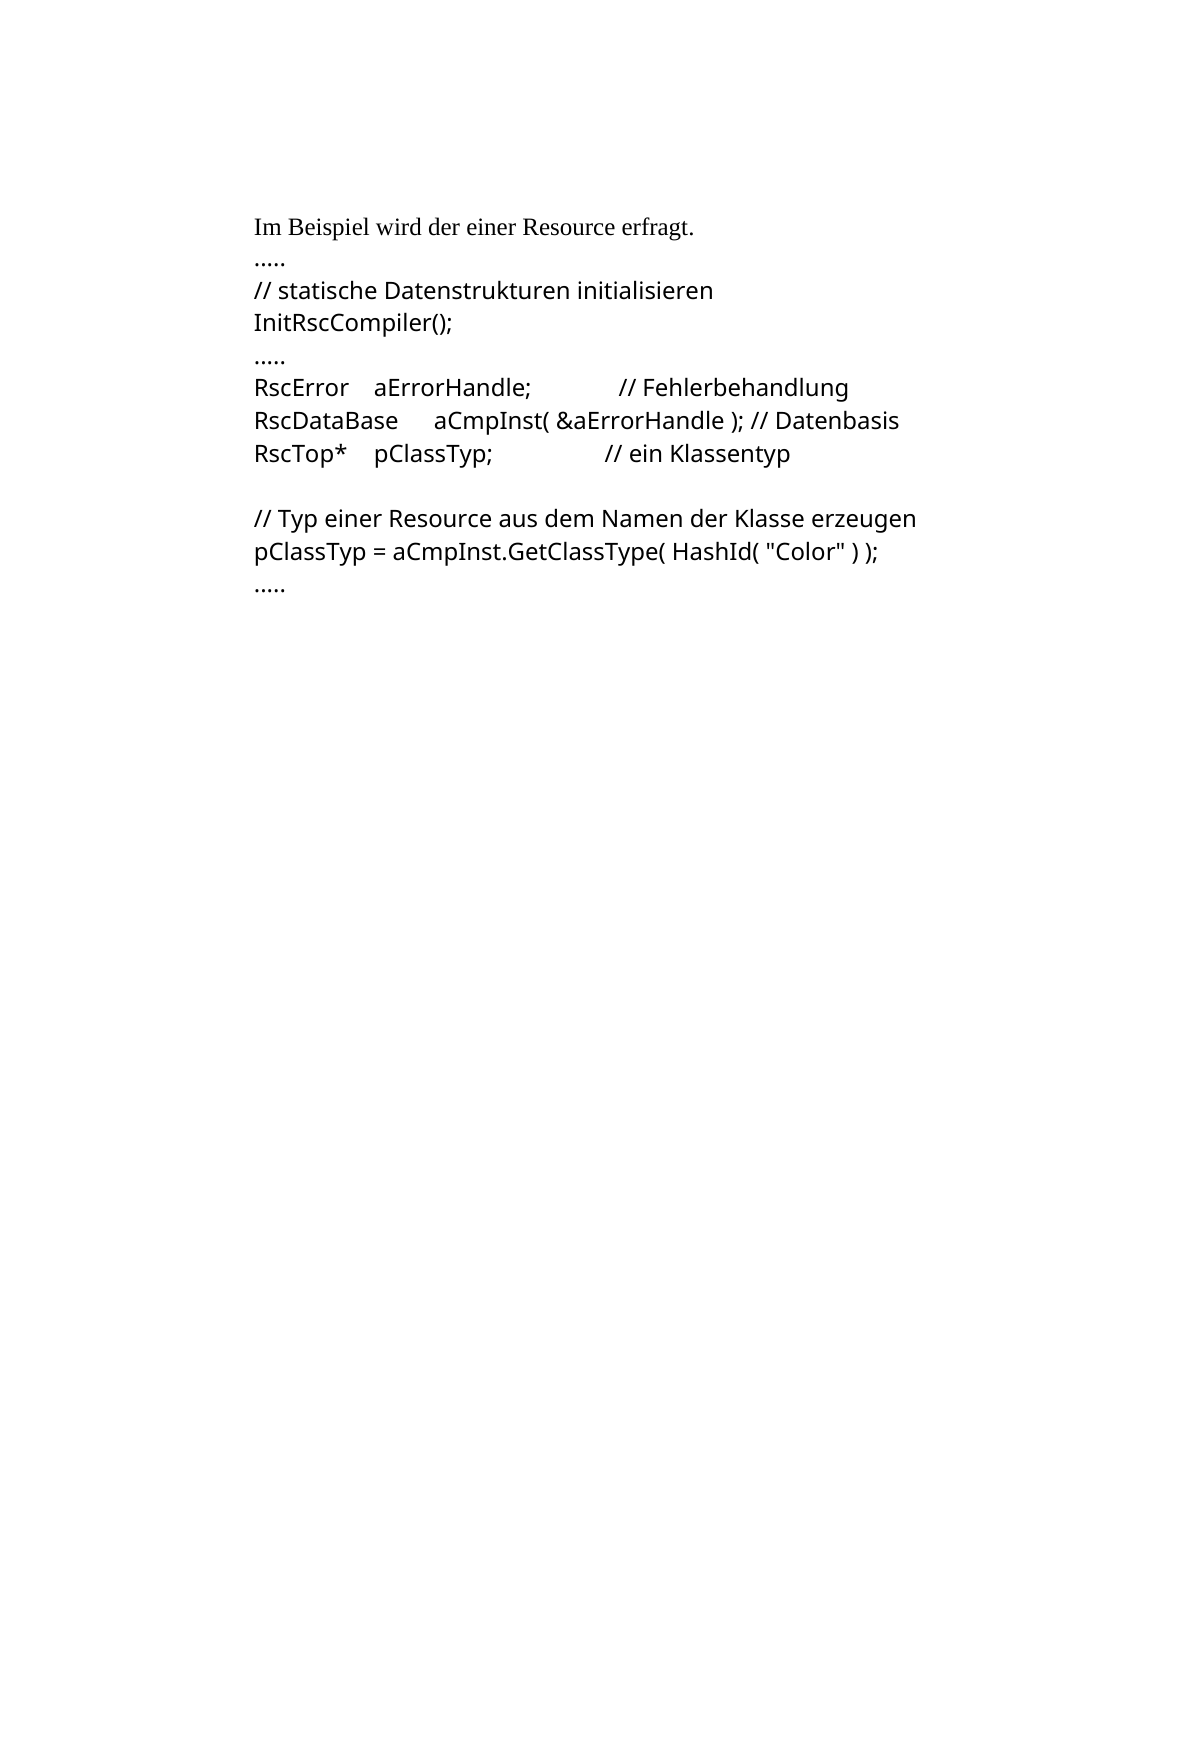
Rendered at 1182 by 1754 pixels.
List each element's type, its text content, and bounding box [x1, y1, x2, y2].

list ..... [254, 567, 1110, 599]
list RscError aErrorHandle; // Fehlerbehandlung [254, 371, 1110, 404]
list ..... [254, 339, 1110, 371]
list pClassTyp = aCmpInst.GetClassType( HashId( "Color" ) ); [254, 534, 1110, 567]
list RscTop* pClassTyp; // ein Klassentyp [254, 436, 1110, 469]
list // statische Datenstrukturen initialisieren [254, 273, 1110, 306]
text Im Beispiel wird der einer Resource erfragt. [254, 212, 1110, 241]
list InitRscCompiler(); [254, 306, 1110, 339]
list // Typ einer Resource aus dem Namen der Klasse erzeugen [254, 502, 1110, 534]
list RscDataBase aCmpInst( &aErrorHandle ); // Datenbasis [254, 404, 1110, 436]
list ..... [254, 241, 1110, 273]
